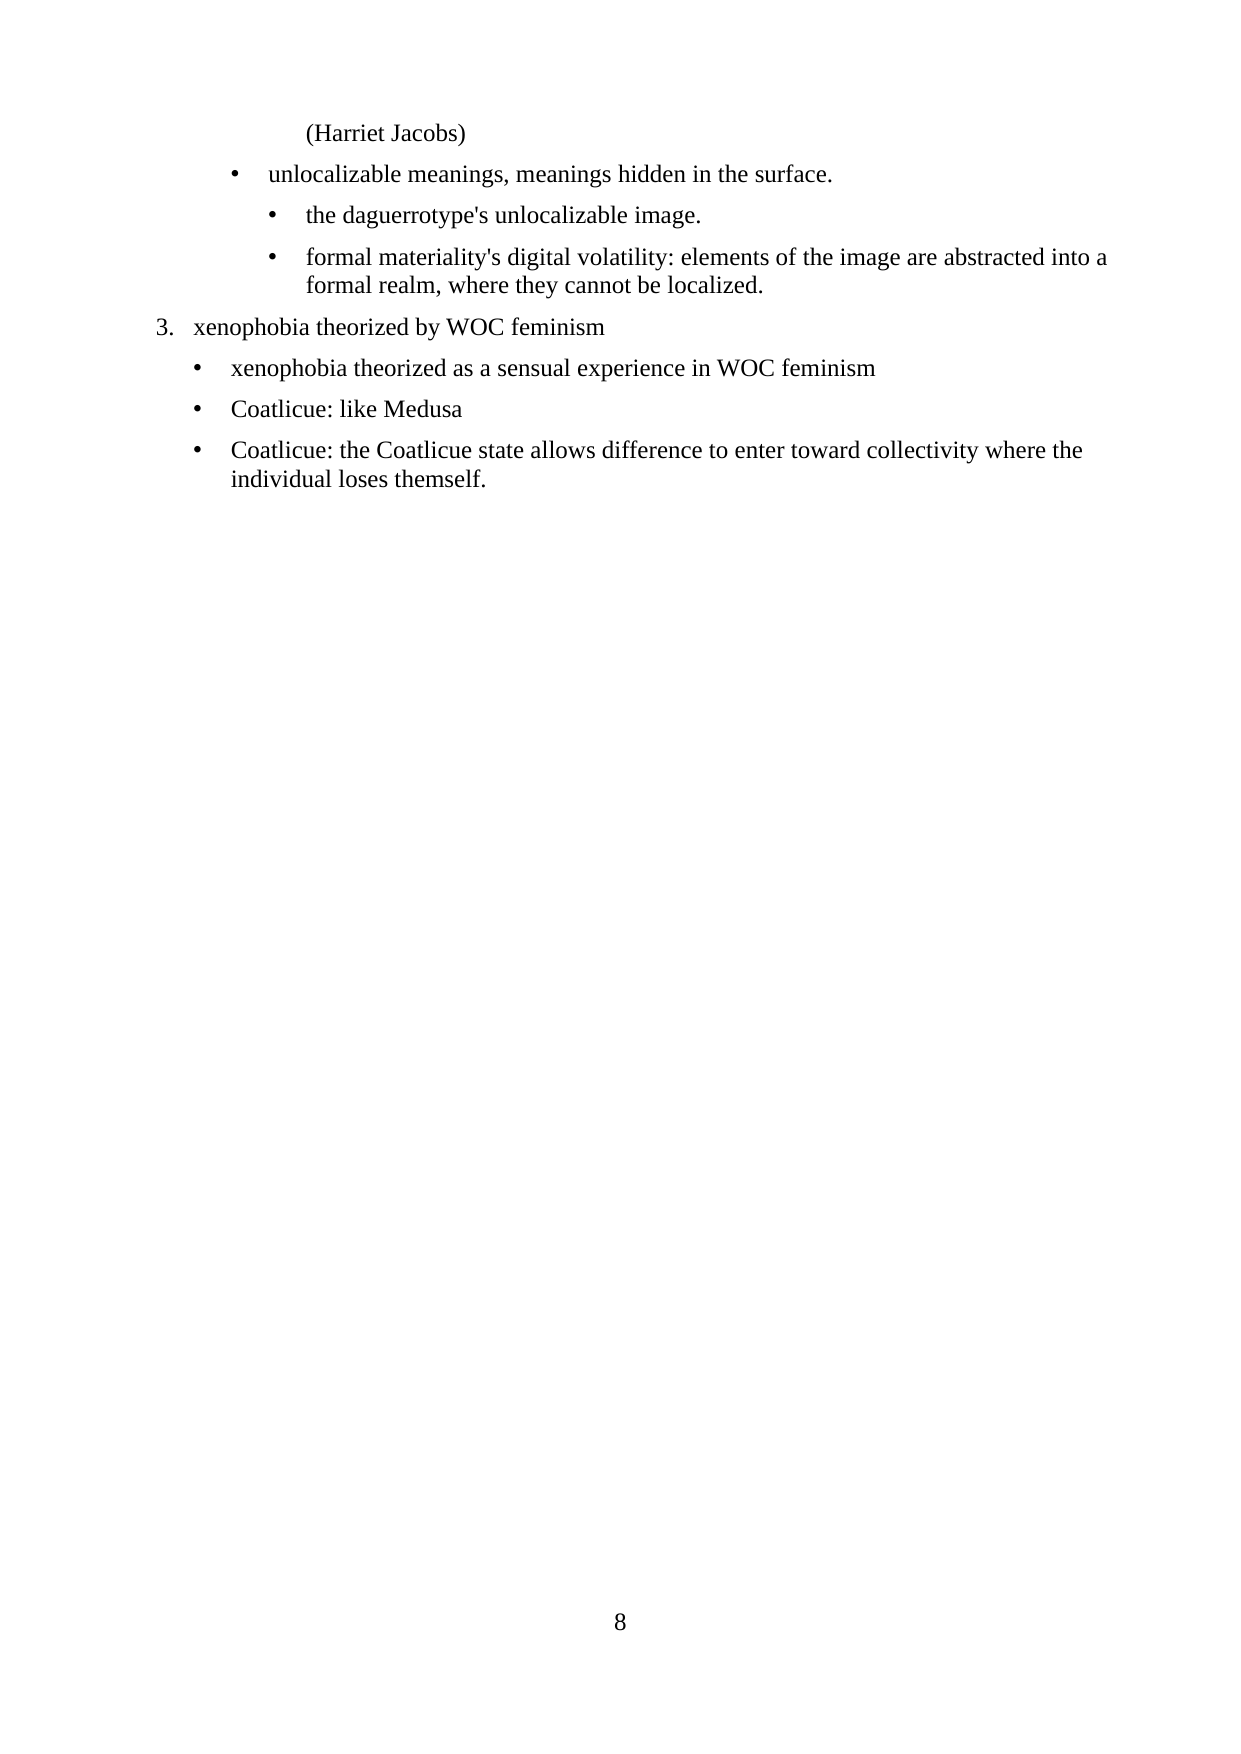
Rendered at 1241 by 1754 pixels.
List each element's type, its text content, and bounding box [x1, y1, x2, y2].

list the daguerrotype's unlocalizable image. [268, 201, 1122, 229]
list xenophobia theorized as a sensual experience in WOC feminism [193, 353, 1122, 382]
list unlocalizable meanings, meanings hidden in the surface. [231, 159, 1122, 188]
list xenophobia theorized by WOC feminism [156, 312, 1122, 341]
list Coatlicue: the Coatlicue state allows difference to enter toward collectivity where the individual loses themself. [193, 436, 1122, 493]
list Coatlicue: like Medusa [193, 394, 1122, 423]
list formal materiality's digital volatility: elements of the image are abstracted into a formal realm, where they cannot be localized. [268, 242, 1122, 299]
list (Harriet Jacobs) [268, 118, 1122, 147]
